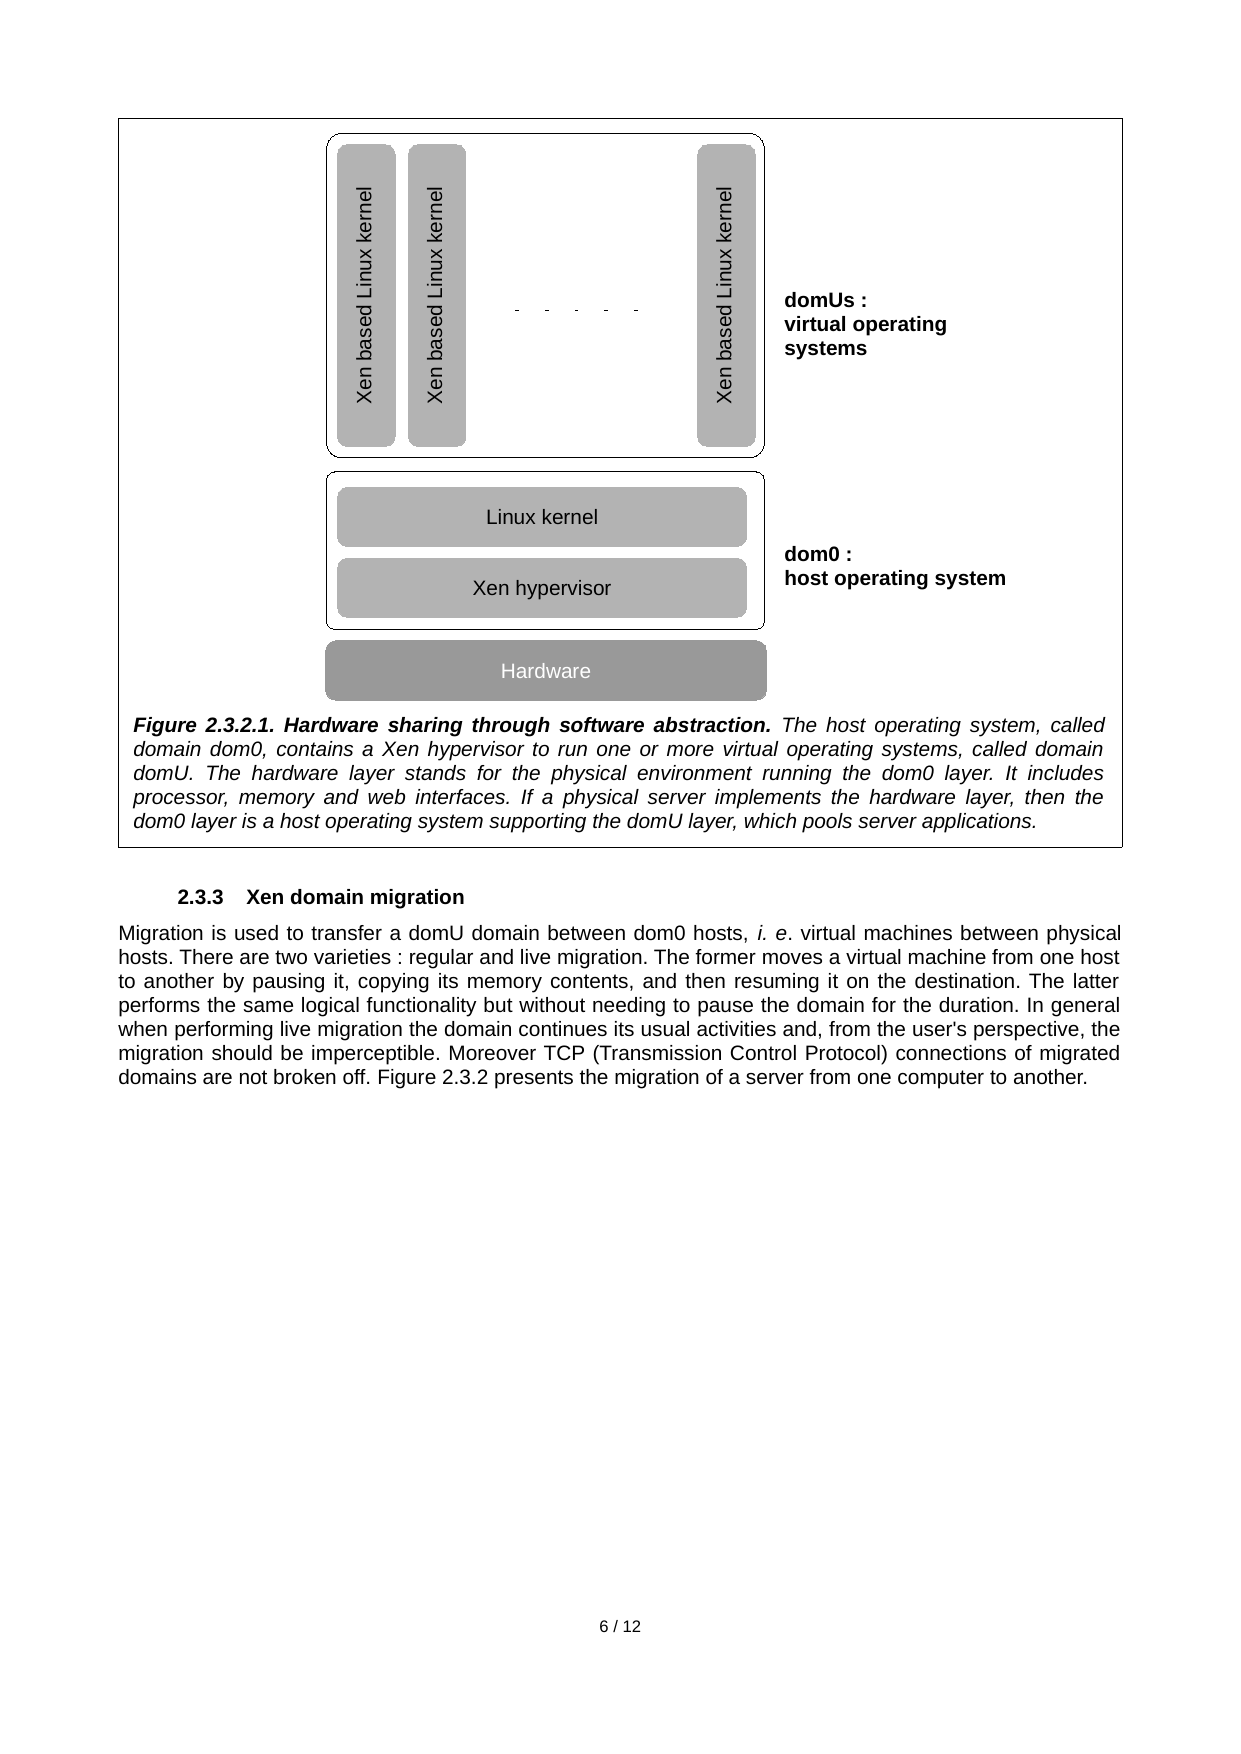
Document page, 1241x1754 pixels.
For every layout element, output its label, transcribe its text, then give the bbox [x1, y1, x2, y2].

subtitle Xen domain migration [177, 885, 1122, 909]
text Figure 2.3.2.1. Hardware sharing through software abstraction. The host operating system, called domain dom0, contains a Xen hypervisor to run one or more virtual operating systems, called domain domU. The hardware layer stands for the physical environment running the dom0 layer. It includes processor, memory and web interfaces. If a physical server implements the hardware layer, then the dom0 layer is a host operating system supporting the domU layer, which pools server applications. [119, 698, 1122, 847]
text Migration is used to transfer a domU domain between dom0 hosts, i. e. virtual machines between physical hosts. There are two varieties : regular and live migration. The former moves a virtual machine from one host to another by pausing it, copying its memory contents, and then resuming it on the destination. The latter performs the same logical functionality but without needing to pause the domain for the duration. In general when performing live migration the domain continues its usual activities and, from the user's perspective, the migration should be imperceptible. Moreover TCP (Transmission Control Protocol) connections of migrated domains are not broken off. Figure 2.3.2 presents the migration of a server from one computer to another. [118, 921, 1122, 1089]
